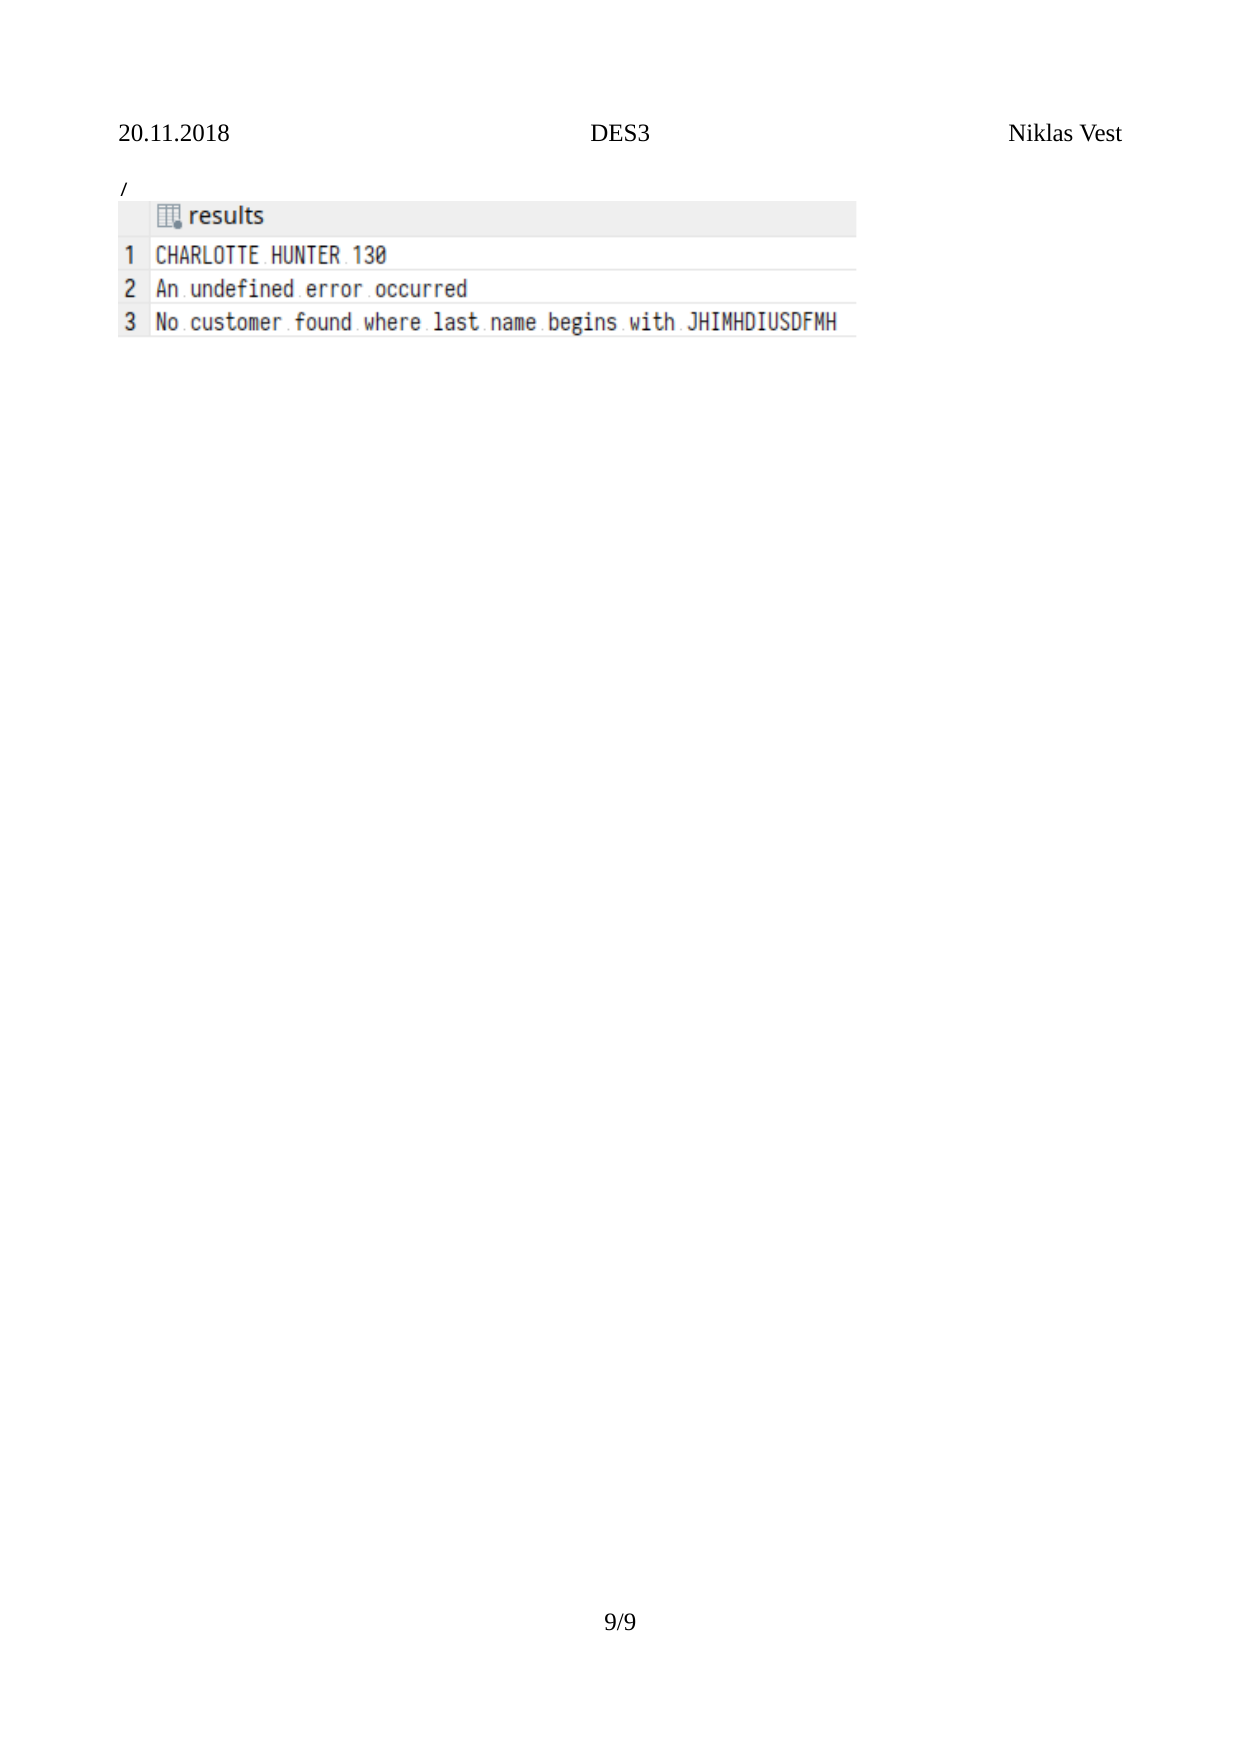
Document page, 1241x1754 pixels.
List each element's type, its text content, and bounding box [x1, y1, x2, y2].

picture [118, 201, 857, 339]
text / [118, 176, 1122, 202]
